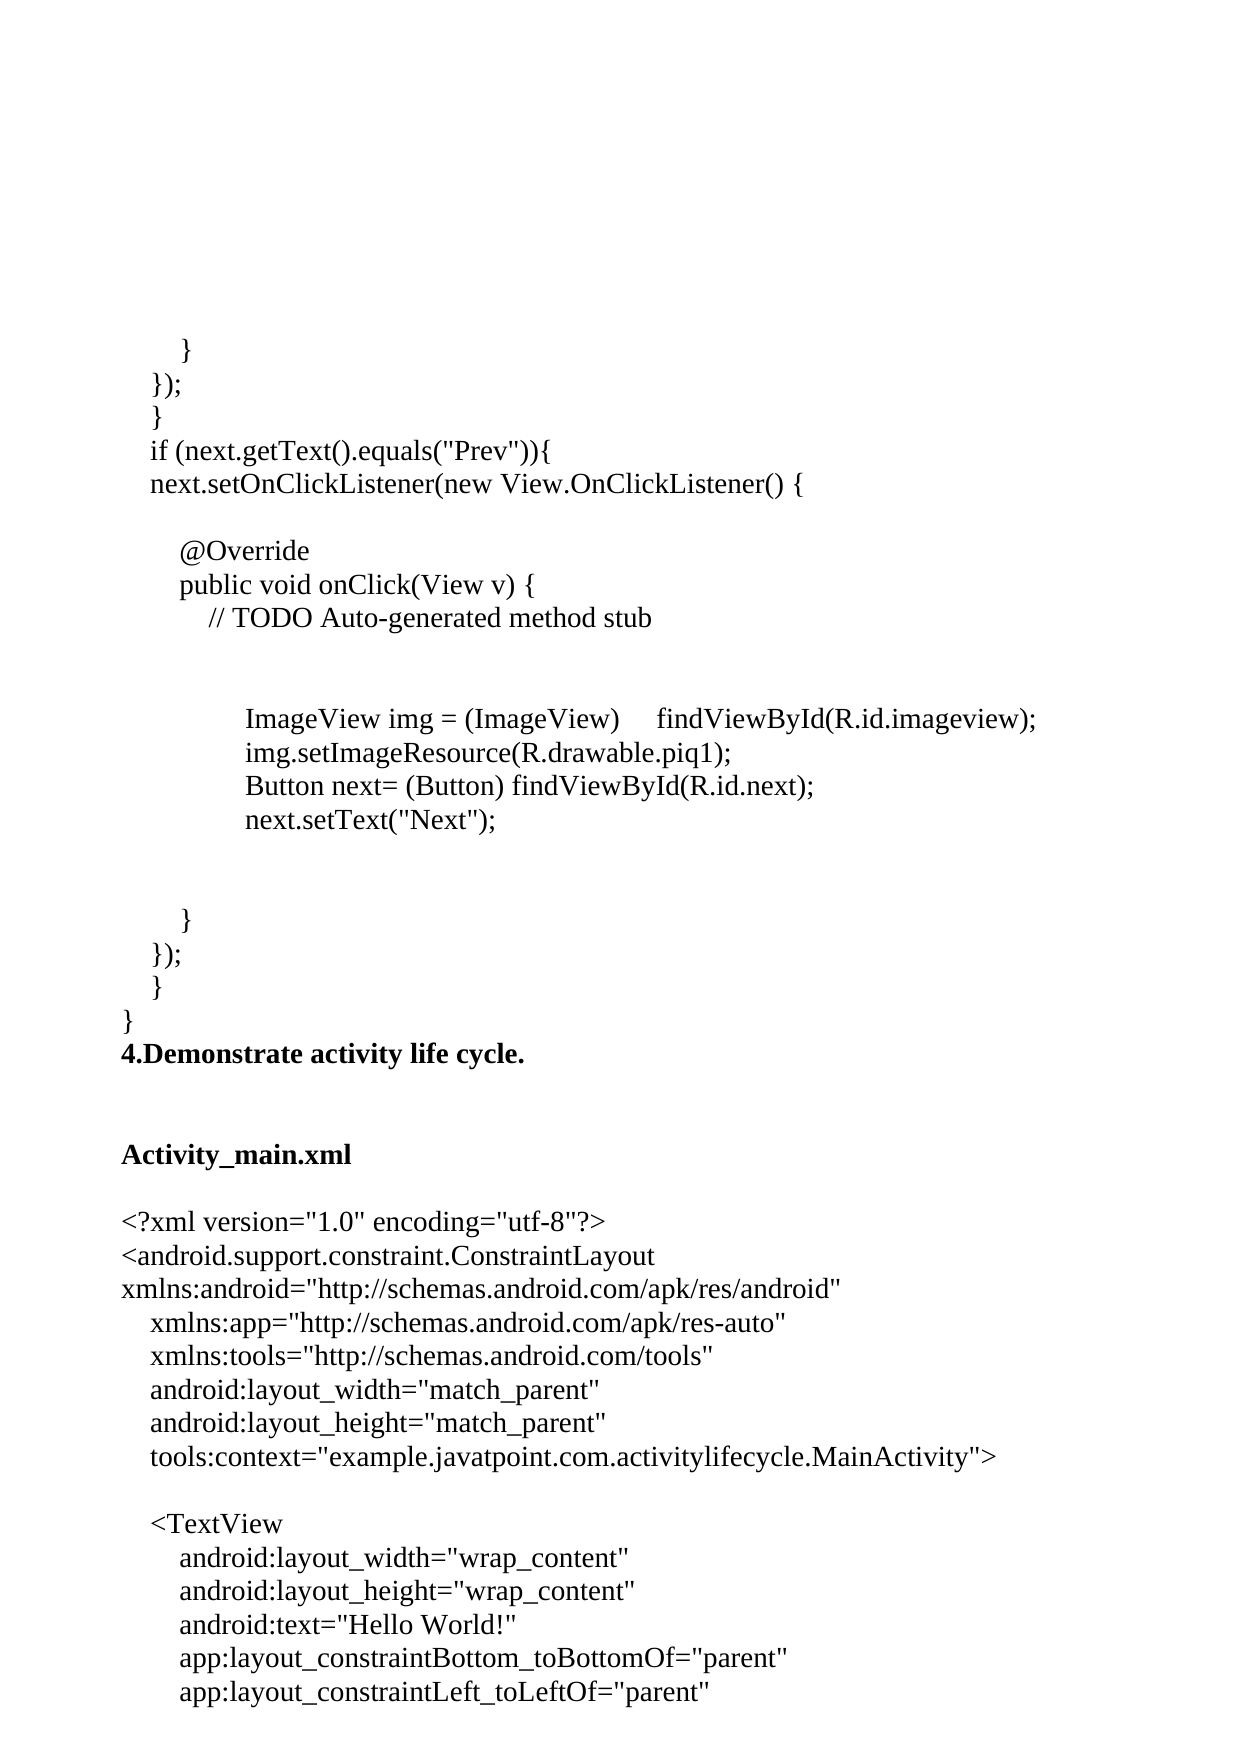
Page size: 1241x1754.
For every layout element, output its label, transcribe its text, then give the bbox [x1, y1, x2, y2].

text }); [121, 936, 1109, 969]
text } [121, 902, 1109, 936]
text if (next.getText().equals("Prev")){ [121, 433, 1109, 466]
text img.setImageResource(R.drawable.piq1); [121, 735, 1109, 768]
text android:layout_height="wrap_content" [121, 1573, 1109, 1607]
text android:layout_height="match_parent" [121, 1406, 1109, 1439]
text Button next= (Button) findViewById(R.id.next); [121, 768, 1109, 802]
text <?xml version="1.0" encoding="utf-8"?> [121, 1204, 1109, 1238]
text app:layout_constraintLeft_toLeftOf="parent" [121, 1674, 1109, 1707]
text @Override [121, 533, 1109, 567]
text // TODO Auto-generated method stub [121, 601, 1109, 634]
text android:layout_width="match_parent" [121, 1372, 1109, 1406]
text }); [121, 366, 1109, 399]
text 4.Demonstrate activity life cycle. [121, 1037, 1109, 1070]
text next.setText("Next"); [121, 802, 1109, 835]
text ImageView img = (ImageView) findViewById(R.id.imageview); [121, 701, 1109, 735]
text <TextView [121, 1506, 1109, 1540]
text app:layout_constraintBottom_toBottomOf="parent" [121, 1640, 1109, 1674]
text } [121, 332, 1109, 366]
text } [121, 969, 1109, 1003]
text } [121, 399, 1109, 433]
text xmlns:tools="http://schemas.android.com/tools" [121, 1338, 1109, 1372]
text tools:context="example.javatpoint.com.activitylifecycle.MainActivity"> [121, 1439, 1109, 1473]
text xmlns:app="http://schemas.android.com/apk/res-auto" [121, 1305, 1109, 1338]
text next.setOnClickListener(new View.OnClickListener() { [121, 466, 1109, 500]
text public void onClick(View v) { [121, 567, 1109, 601]
text <android.support.constraint.ConstraintLayout xmlns:android="http://schemas.android.com/apk/res/android" [121, 1238, 1109, 1305]
text android:layout_width="wrap_content" [121, 1540, 1109, 1573]
text Activity_main.xml [121, 1137, 1109, 1171]
text android:text="Hello World!" [121, 1607, 1109, 1640]
text } [121, 1003, 1109, 1037]
